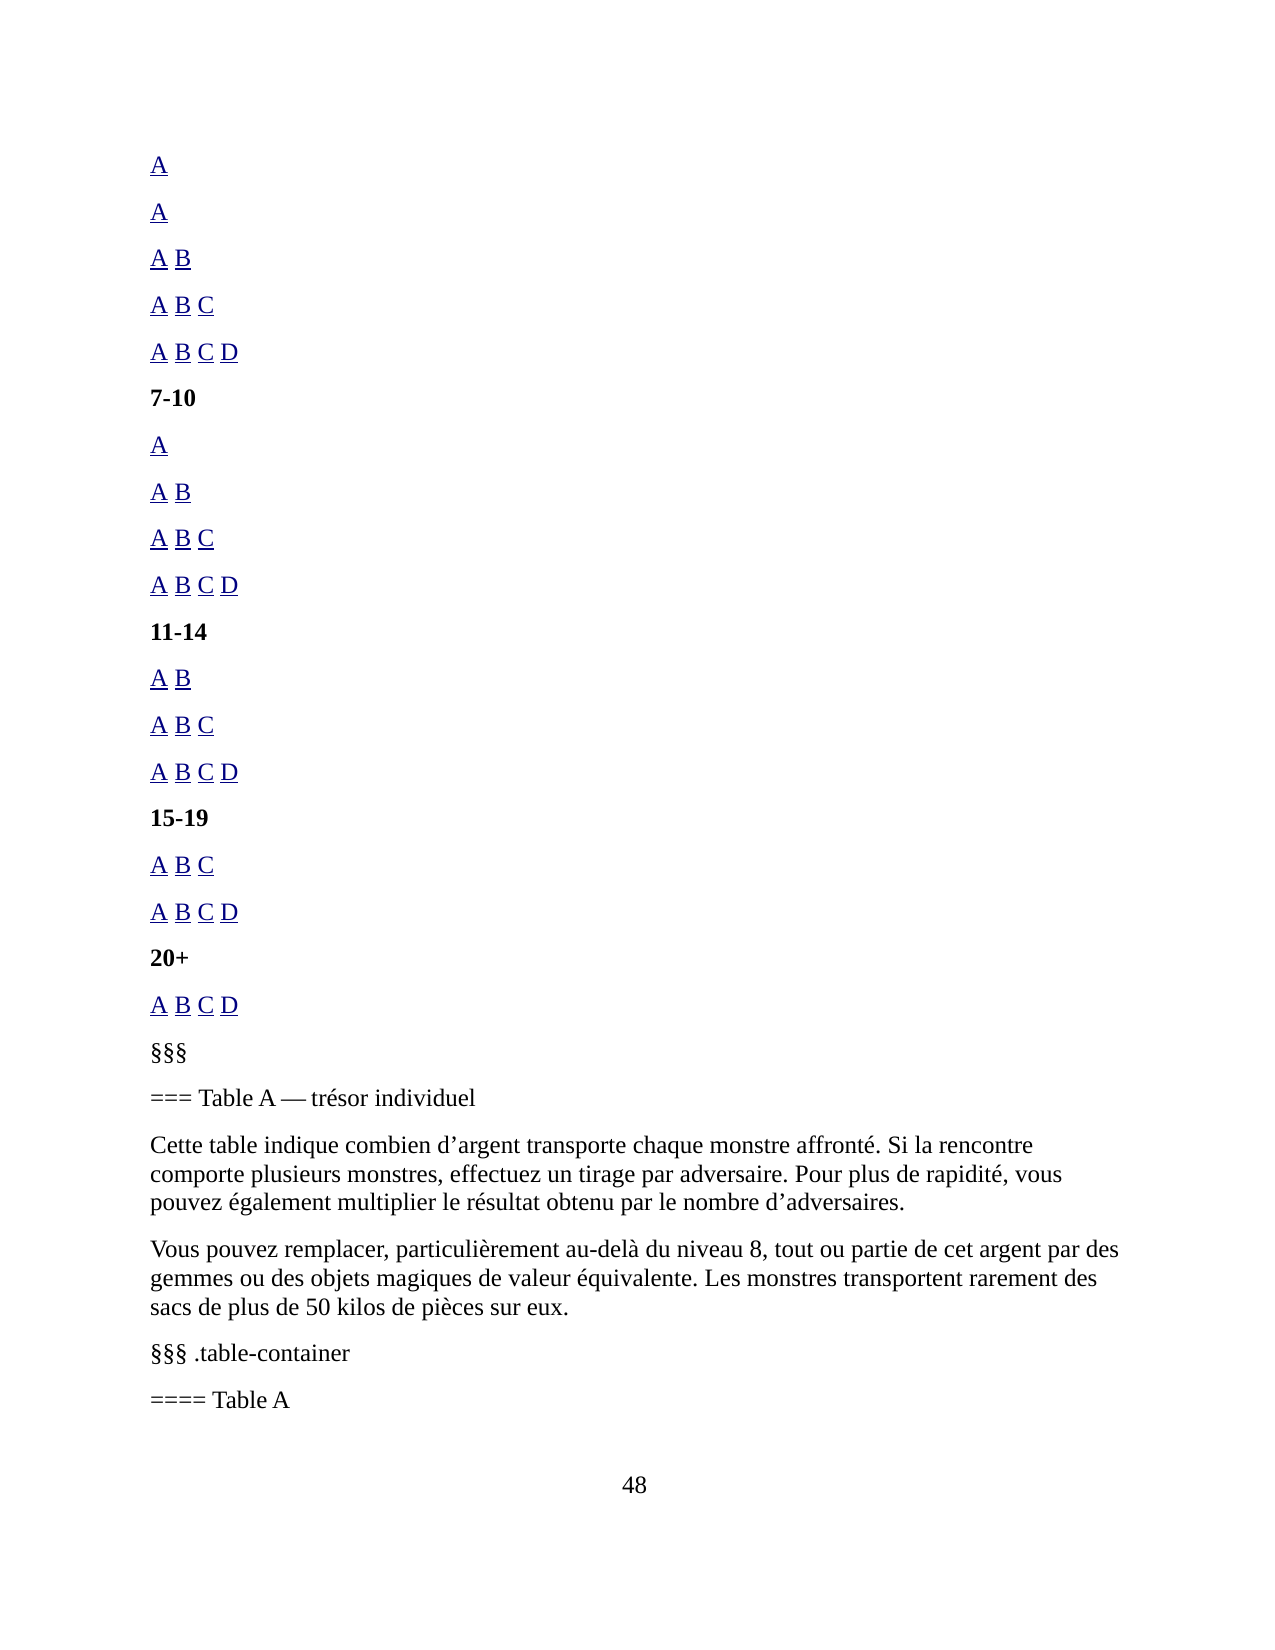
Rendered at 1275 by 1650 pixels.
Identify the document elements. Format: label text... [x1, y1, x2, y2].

text §§§ .table-container [150, 1338, 1125, 1367]
text A B C D [150, 570, 1125, 599]
text A [150, 197, 1125, 225]
text A [150, 430, 1125, 459]
text 20+ [150, 943, 1125, 972]
text 7-10 [150, 383, 1125, 412]
text A B C D [150, 897, 1125, 925]
text A B [150, 663, 1125, 692]
text A B C [150, 290, 1125, 319]
text A B C D [150, 990, 1125, 1019]
text ==== Table A [150, 1385, 1125, 1414]
text A B C D [150, 757, 1125, 785]
text 11-14 [150, 617, 1125, 645]
text Vous pouvez remplacer, particulièrement au-delà du niveau 8, tout ou partie de cet argent par des gemmes ou des objets magiques de valeur équivalente. Les monstres transportent rarement des sacs de plus de 50 kilos de pièces sur eux. [150, 1234, 1125, 1320]
text A B C [150, 710, 1125, 739]
text A B C [150, 850, 1125, 879]
text A B C D [150, 337, 1125, 365]
text A [150, 150, 1125, 179]
text §§§ [150, 1037, 1125, 1065]
text === Table A — trésor individuel [150, 1083, 1125, 1112]
text A B C [150, 523, 1125, 552]
text A B [150, 243, 1125, 272]
text A B [150, 477, 1125, 505]
text 15-19 [150, 803, 1125, 832]
text Cette table indique combien d’argent transporte chaque monstre affronté. Si la rencontre comporte plusieurs monstres, effectuez un tirage par adversaire. Pour plus de rapidité, vous pouvez également multiplier le résultat obtenu par le nombre d’adversaires. [150, 1130, 1125, 1216]
